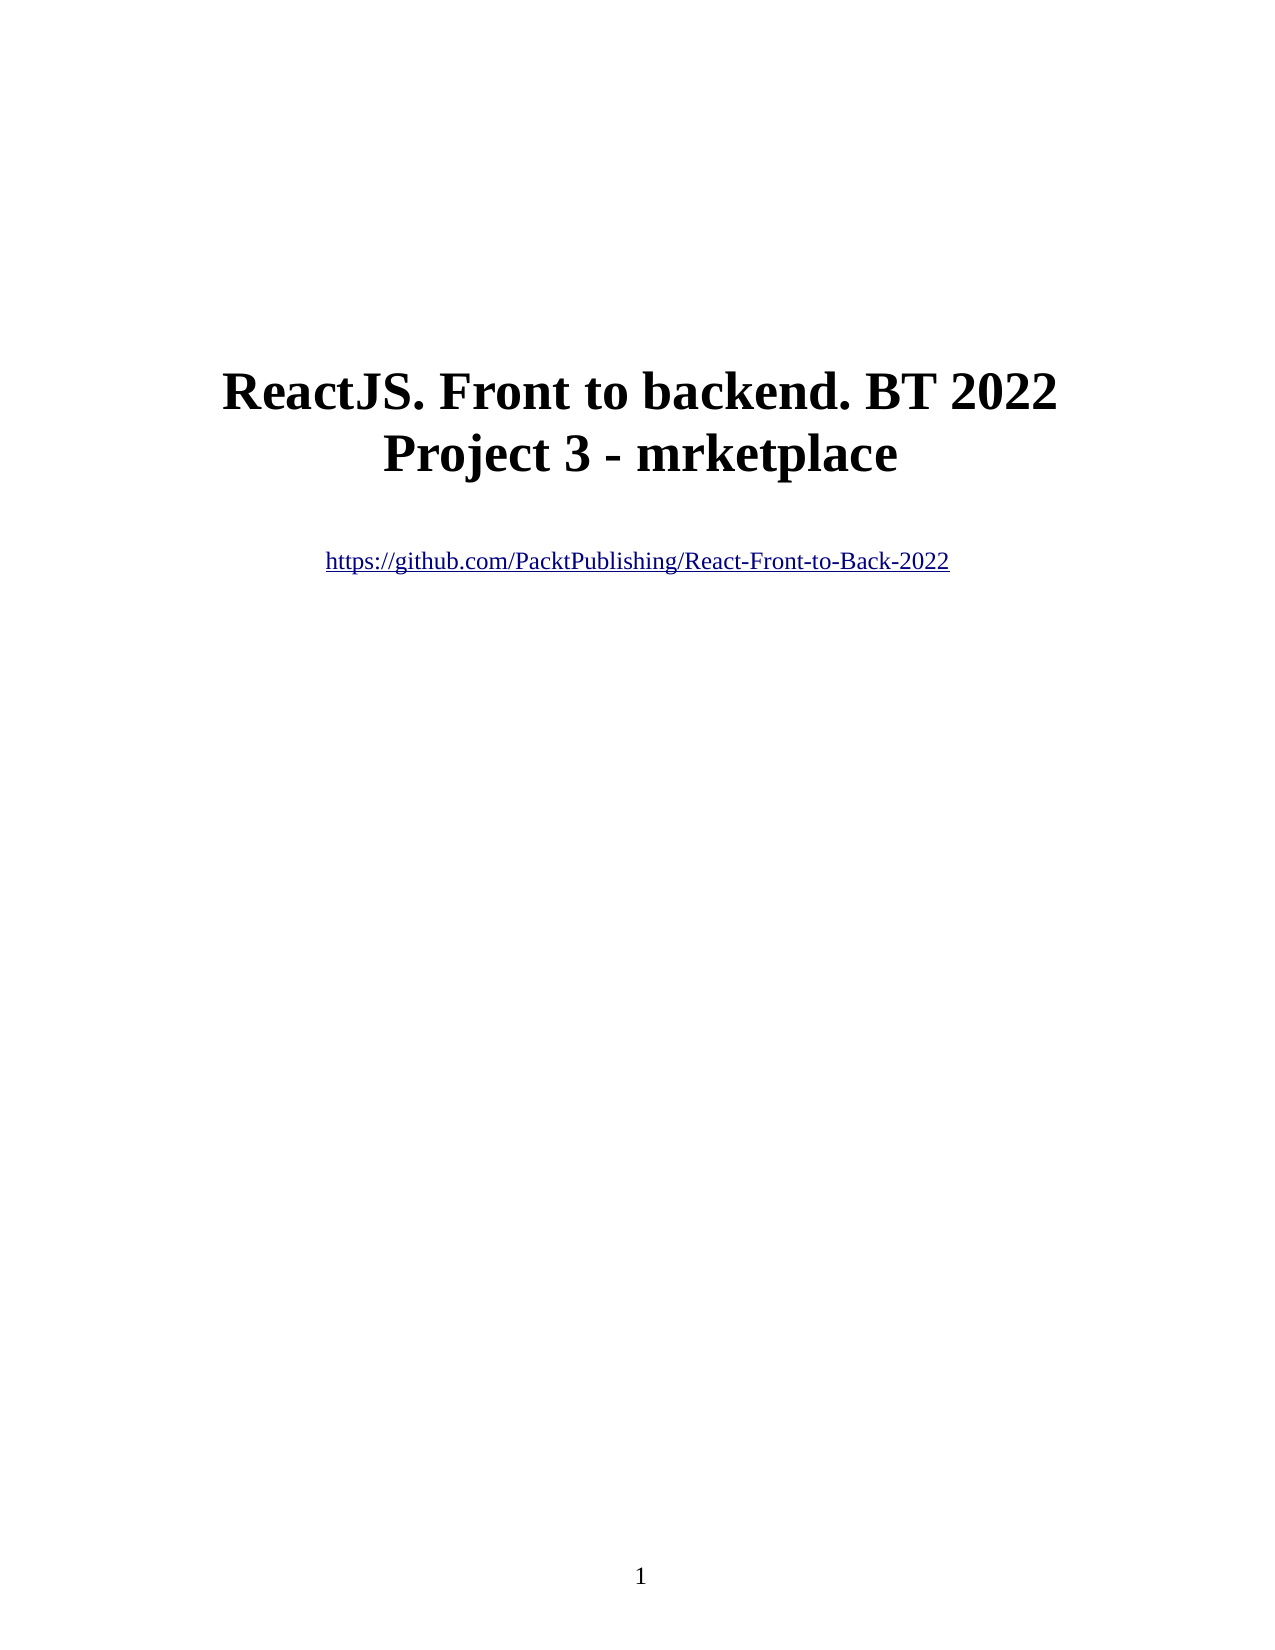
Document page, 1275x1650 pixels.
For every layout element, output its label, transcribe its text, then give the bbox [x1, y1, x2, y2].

text Project 3 - mrketplace [55, 421, 1227, 484]
text https://github.com/PacktPublishing/React-Front-to-Back-2022 [55, 546, 1227, 575]
text ReactJS. Front to backend. BT 2022 [55, 359, 1227, 421]
